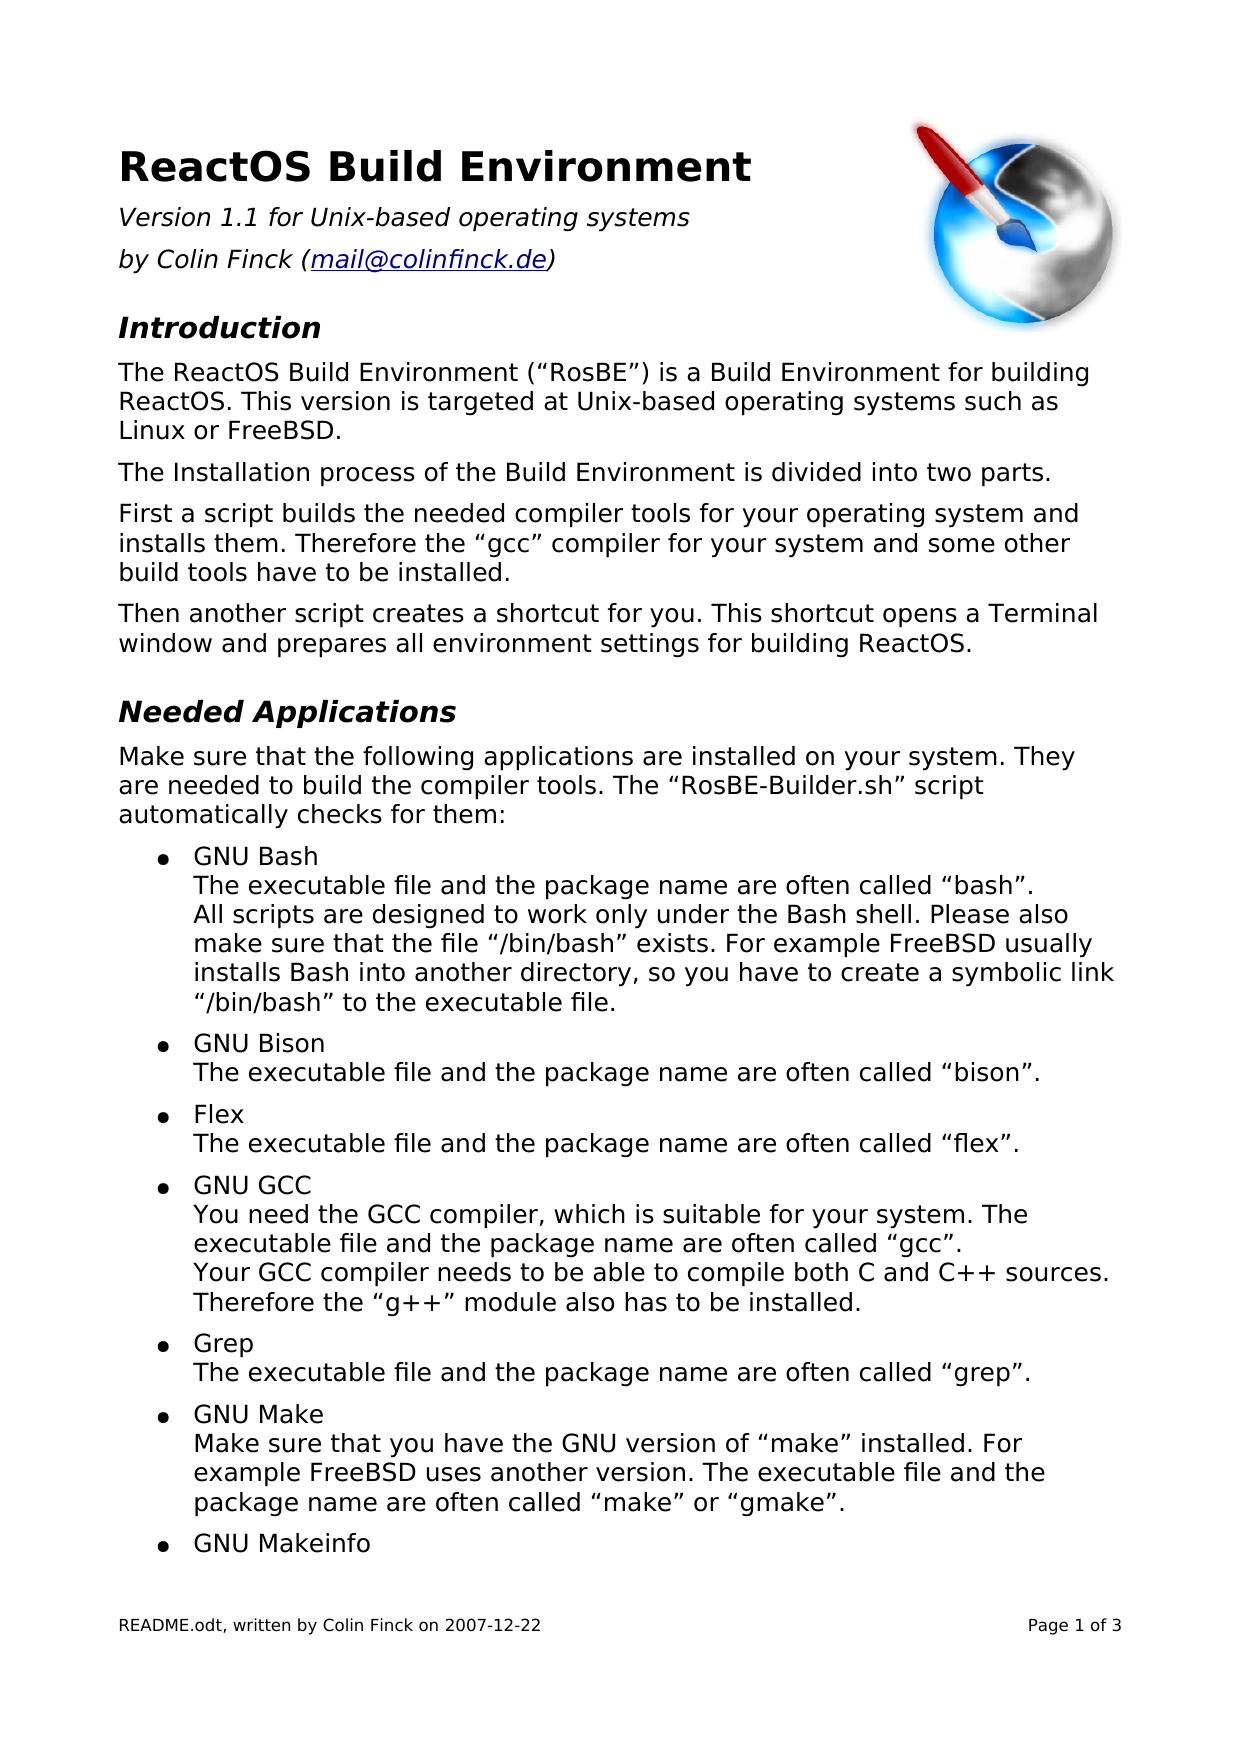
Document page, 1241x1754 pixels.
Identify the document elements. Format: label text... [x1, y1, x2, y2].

list GNU Make Make sure that you have the GNU version of “make” installed. For example FreeBSD uses another version. The executable file and the package name are often called “make” or “gmake”. [156, 1400, 1122, 1517]
subtitle Introduction [118, 311, 1122, 345]
list GNU GCC You need the GCC compiler, which is suitable for your system. The executable file and the package name are often called “gcc”. Your GCC compiler needs to be able to compile both C and C++ sources. Therefore the “g++” module also has to be installed. [156, 1171, 1122, 1317]
list Grep The executable file and the package name are often called “grep”. [156, 1329, 1122, 1388]
text The ReactOS Build Environment (“RosBE”) is a Build Environment for building ReactOS. This version is targeted at Unix-based operating systems such as Linux or FreeBSD. [118, 358, 1122, 445]
list GNU Makeinfo The executable file is often called “makeinfo”. Usually this file is in a package called “texinfo”. [156, 1529, 1122, 1558]
list GNU Bash The executable file and the package name are often called “bash”. All scripts are designed to work only under the Bash shell. Please also make sure that the file “/bin/bash” exists. For example FreeBSD usually installs Bash into another directory, so you have to create a symbolic link “/bin/bash” to the executable file. [156, 842, 1122, 1017]
subtitle ReactOS Build Environment [118, 143, 908, 191]
list Flex The executable file and the package name are often called “flex”. [156, 1100, 1122, 1158]
text Make sure that the following applications are installed on your system. They are needed to build the compiler tools. The “RosBE-Builder.sh” script automatically checks for them: [118, 742, 1122, 829]
text Then another script creates a shortcut for you. This shortcut opens a Terminal window and prepares all environment settings for building ReactOS. [118, 599, 1122, 658]
text by Colin Finck (mail@colinfinck.de) [118, 245, 908, 274]
text First a script builds the needed compiler tools for your operating system and installs them. Therefore the “gcc” compiler for your system and some other build tools have to be installed. [118, 499, 1122, 587]
text The Installation process of the Build Environment is divided into two parts. [118, 458, 1122, 487]
subtitle Needed Applications [118, 695, 1122, 729]
picture [908, 118, 1122, 332]
text Version 1.1 for Unix-based operating systems [118, 203, 908, 232]
list GNU Bison The executable file and the package name are often called “bison”. [156, 1029, 1122, 1088]
